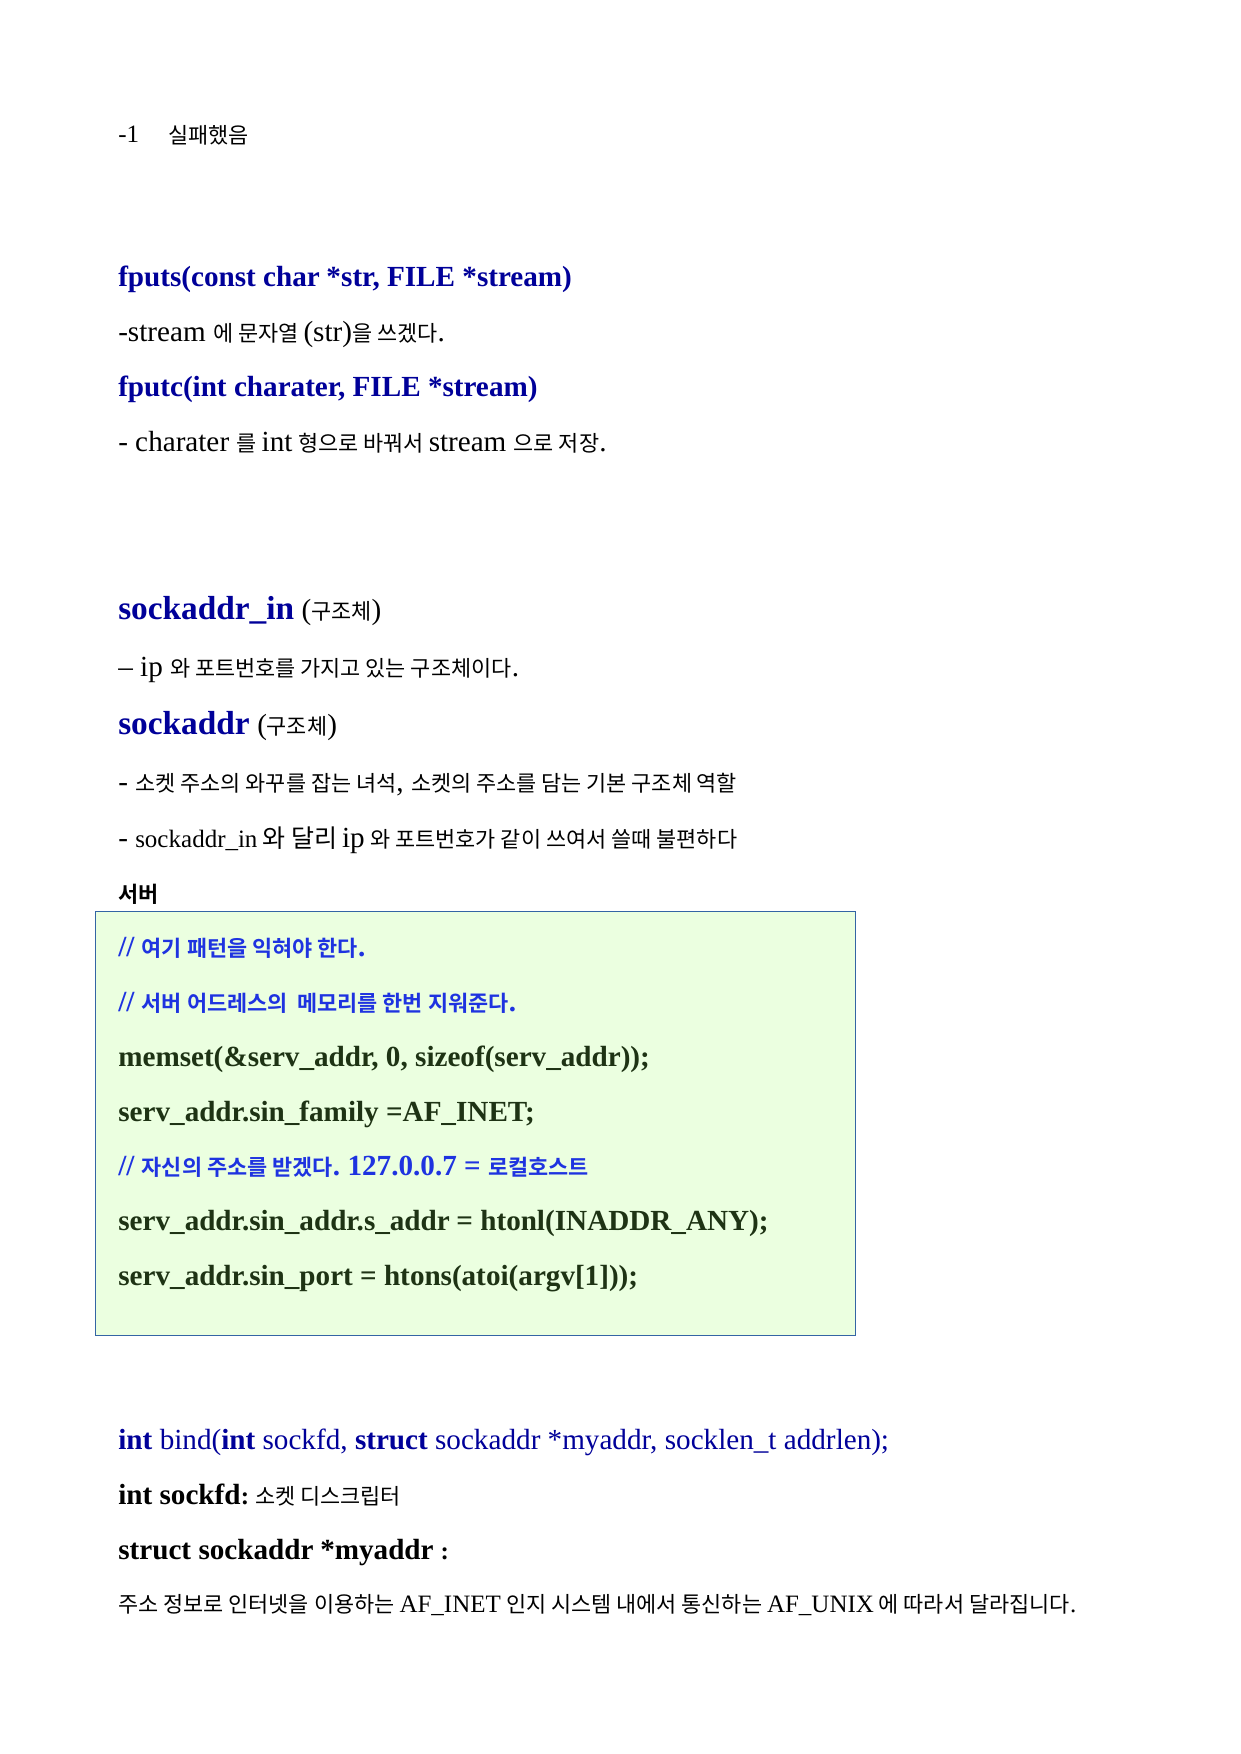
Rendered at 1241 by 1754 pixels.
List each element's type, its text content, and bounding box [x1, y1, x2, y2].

text serv_addr.sin_port = htons(atoi(argv[1])); [856, 1258, 1122, 1292]
table_cell -1 [118, 118, 168, 150]
text sockaddr_in (구조체) [118, 588, 1122, 626]
text sockaddr (구조체) [118, 703, 1122, 742]
text serv_addr.sin_family =AF_INET; [856, 1094, 1122, 1127]
text serv_addr.sin_addr.s_addr = htonl(INADDR_ANY); [856, 1203, 1122, 1237]
table_cell 실패했음 [168, 118, 1122, 150]
text // 서버 어드레스의 메모리를 한번 지워준다. [856, 984, 1122, 1018]
text fputc(int charater, FILE *stream) [118, 369, 1122, 402]
text fputs(const char *str, FILE *stream) [118, 259, 1122, 293]
text -stream 에 문자열 (str)을 쓰겠다. [118, 314, 1122, 348]
text 서버 [118, 877, 1122, 908]
text memset(&serv_addr, 0, sizeof(serv_addr)); [856, 1039, 1122, 1072]
text struct sockaddr *myaddr : [118, 1532, 1122, 1566]
text int sockfd: 소켓 디스크립터 [118, 1477, 1122, 1511]
text – ip 와 포트번호를 가지고 있는 구조체이다. [118, 649, 1122, 682]
text - charater 를 int형으로 바꿔서 stream 으로 저장. [118, 424, 1122, 457]
text // 자신의 주소를 받겠다. 127.0.0.7 = 로컬호스트 [856, 1148, 1122, 1182]
text int bind(int sockfd, struct sockaddr *myaddr, socklen_t addrlen); [118, 1422, 1122, 1456]
text - sockaddr_in와 달리ip와 포트번호가 같이 쓰여서 쓸때 불편하다 [118, 819, 1122, 855]
text - 소켓 주소의 와꾸를 잡는 녀석, 소켓의 주소를 담는 기본 구조체 역할 [118, 764, 1122, 797]
text // 여기 패턴을 익혀야 한다. [856, 929, 1122, 963]
text 주소 정보로 인터넷을 이용하는 AF_INET인지 시스템 내에서 통신하는 AF_UNIX에 따라서 달라집니다. [118, 1587, 1122, 1618]
